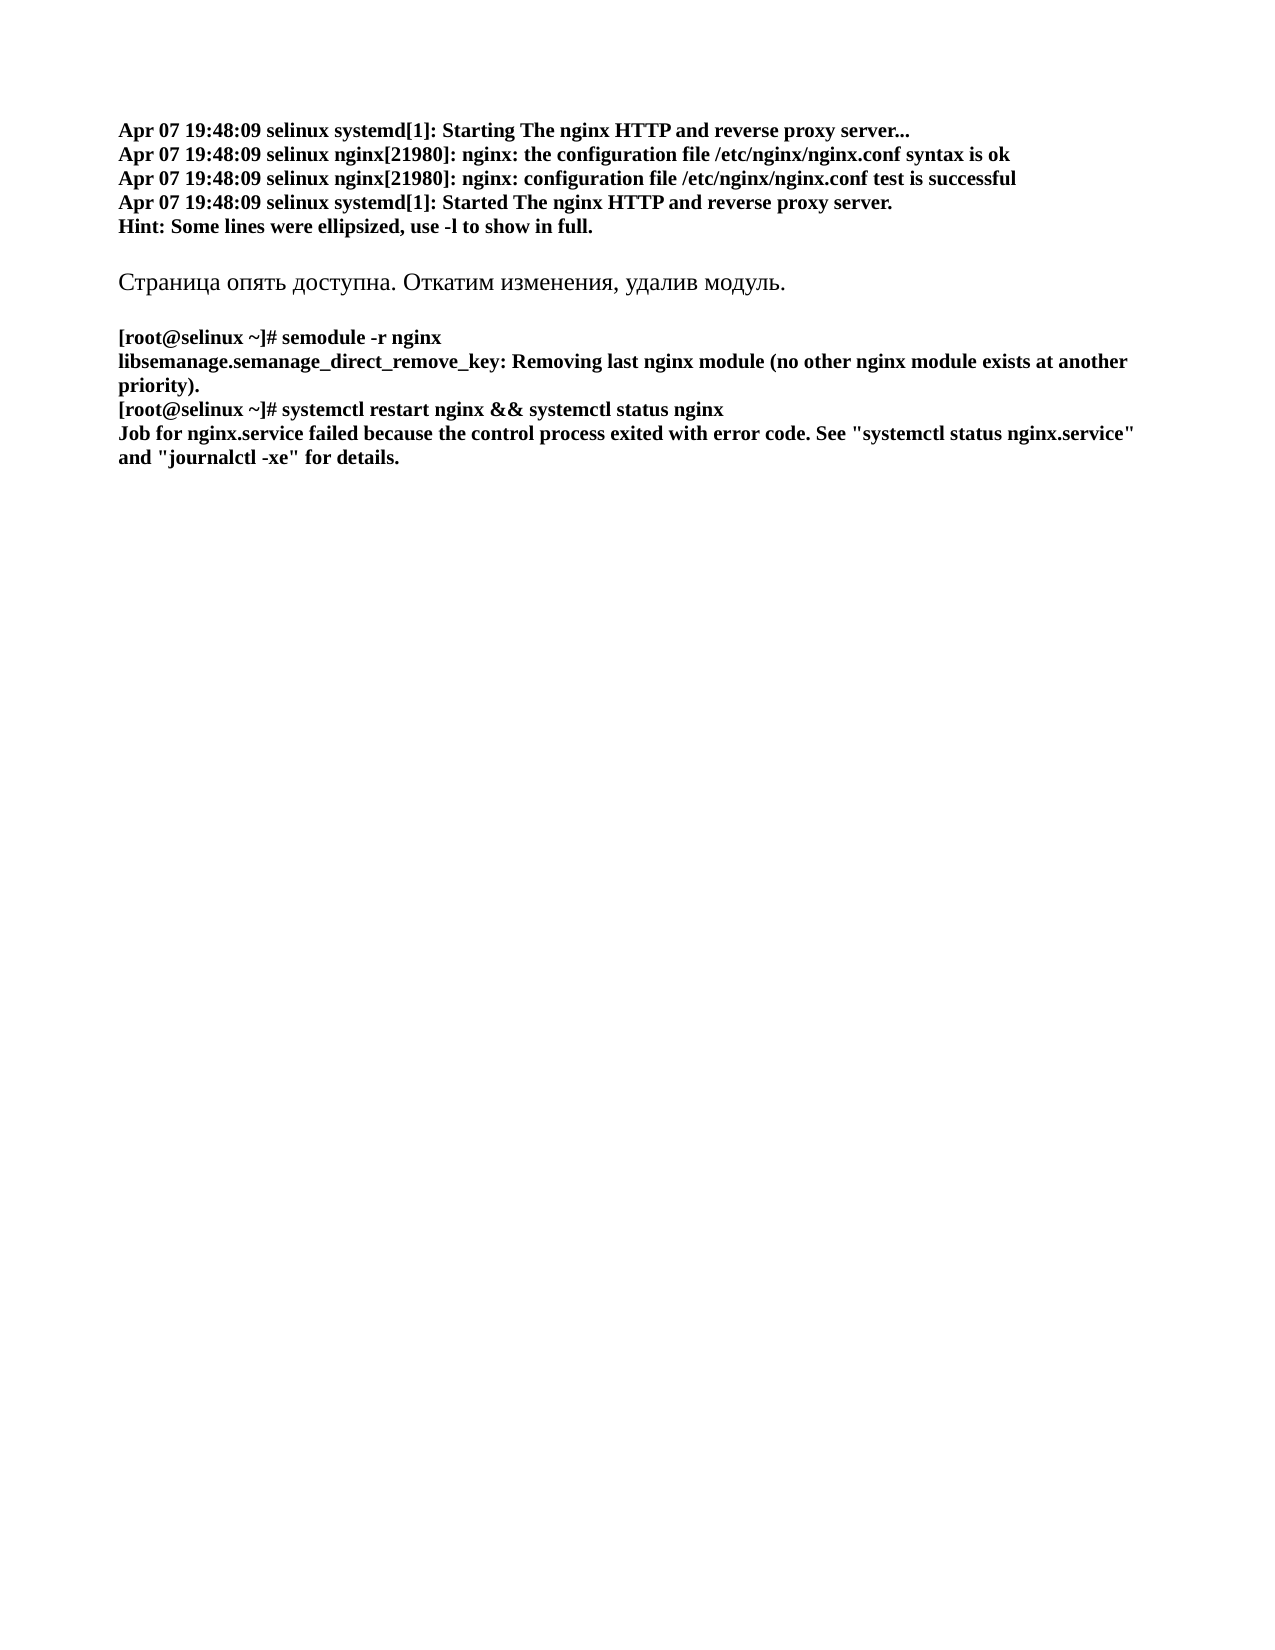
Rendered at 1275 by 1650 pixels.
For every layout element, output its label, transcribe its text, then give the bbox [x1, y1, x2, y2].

text [root@selinux ~]# semodule -r nginx [118, 325, 1157, 349]
text [root@selinux ~]# systemctl restart nginx && systemctl status nginx [118, 397, 1157, 421]
text Страница опять доступна. Откатим изменения, удалив модуль. [118, 267, 1157, 296]
text Hint: Some lines were ellipsized, use -l to show in full. [118, 214, 1157, 238]
text Apr 07 19:48:09 selinux systemd[1]: Starting The nginx HTTP and reverse proxy server... [118, 118, 1157, 142]
text Apr 07 19:48:09 selinux systemd[1]: Started The nginx HTTP and reverse proxy server. [118, 190, 1157, 214]
text Apr 07 19:48:09 selinux nginx[21980]: nginx: the configuration file /etc/nginx/nginx.conf syntax is ok [118, 142, 1157, 166]
text libsemanage.semanage_direct_remove_key: Removing last nginx module (no other nginx module exists at another priority). [118, 349, 1157, 397]
text Apr 07 19:48:09 selinux nginx[21980]: nginx: configuration file /etc/nginx/nginx.conf test is successful [118, 166, 1157, 190]
text Job for nginx.service failed because the control process exited with error code. See "systemctl status nginx.service" and "journalctl -xe" for details. [118, 421, 1157, 469]
